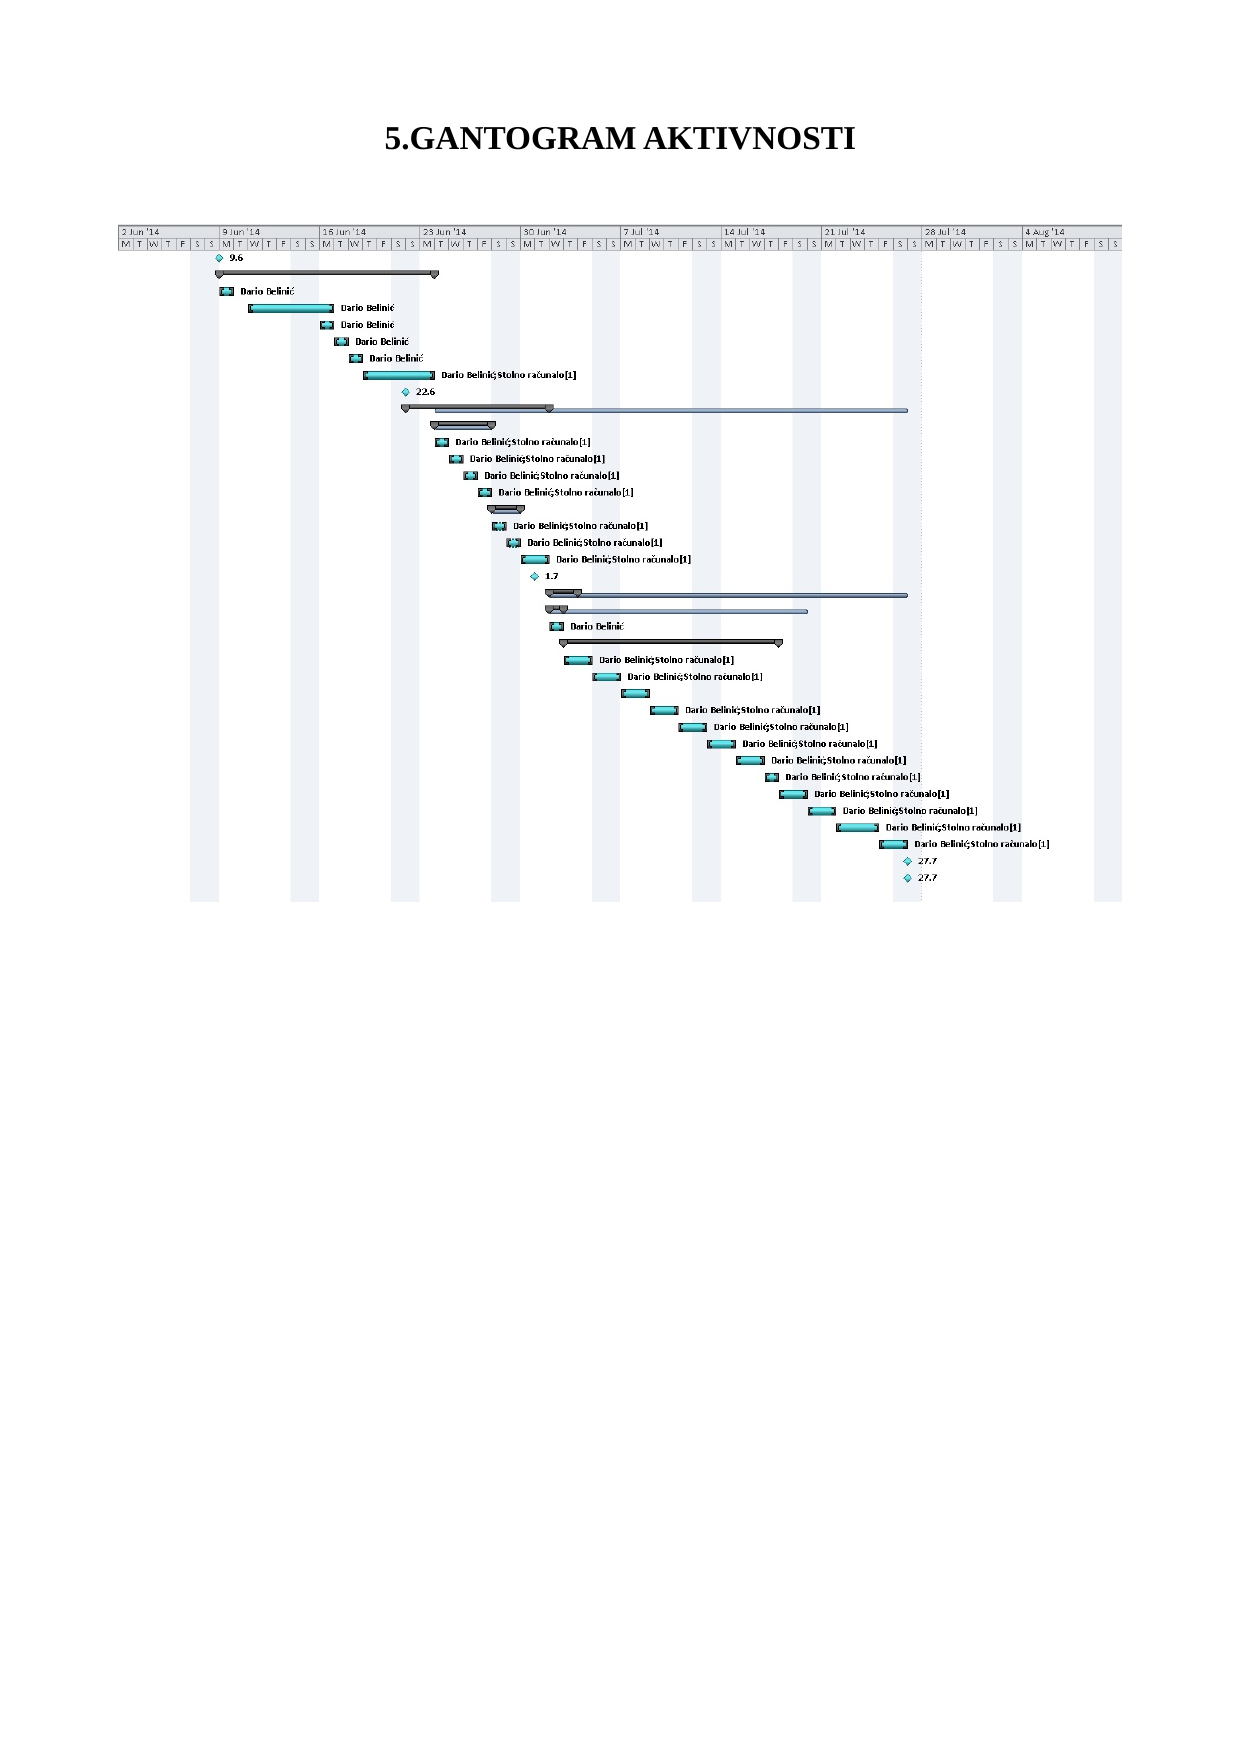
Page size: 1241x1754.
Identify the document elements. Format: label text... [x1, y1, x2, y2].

picture [118, 224, 1122, 902]
text 5.GANTOGRAM AKTIVNOSTI [118, 118, 1122, 156]
